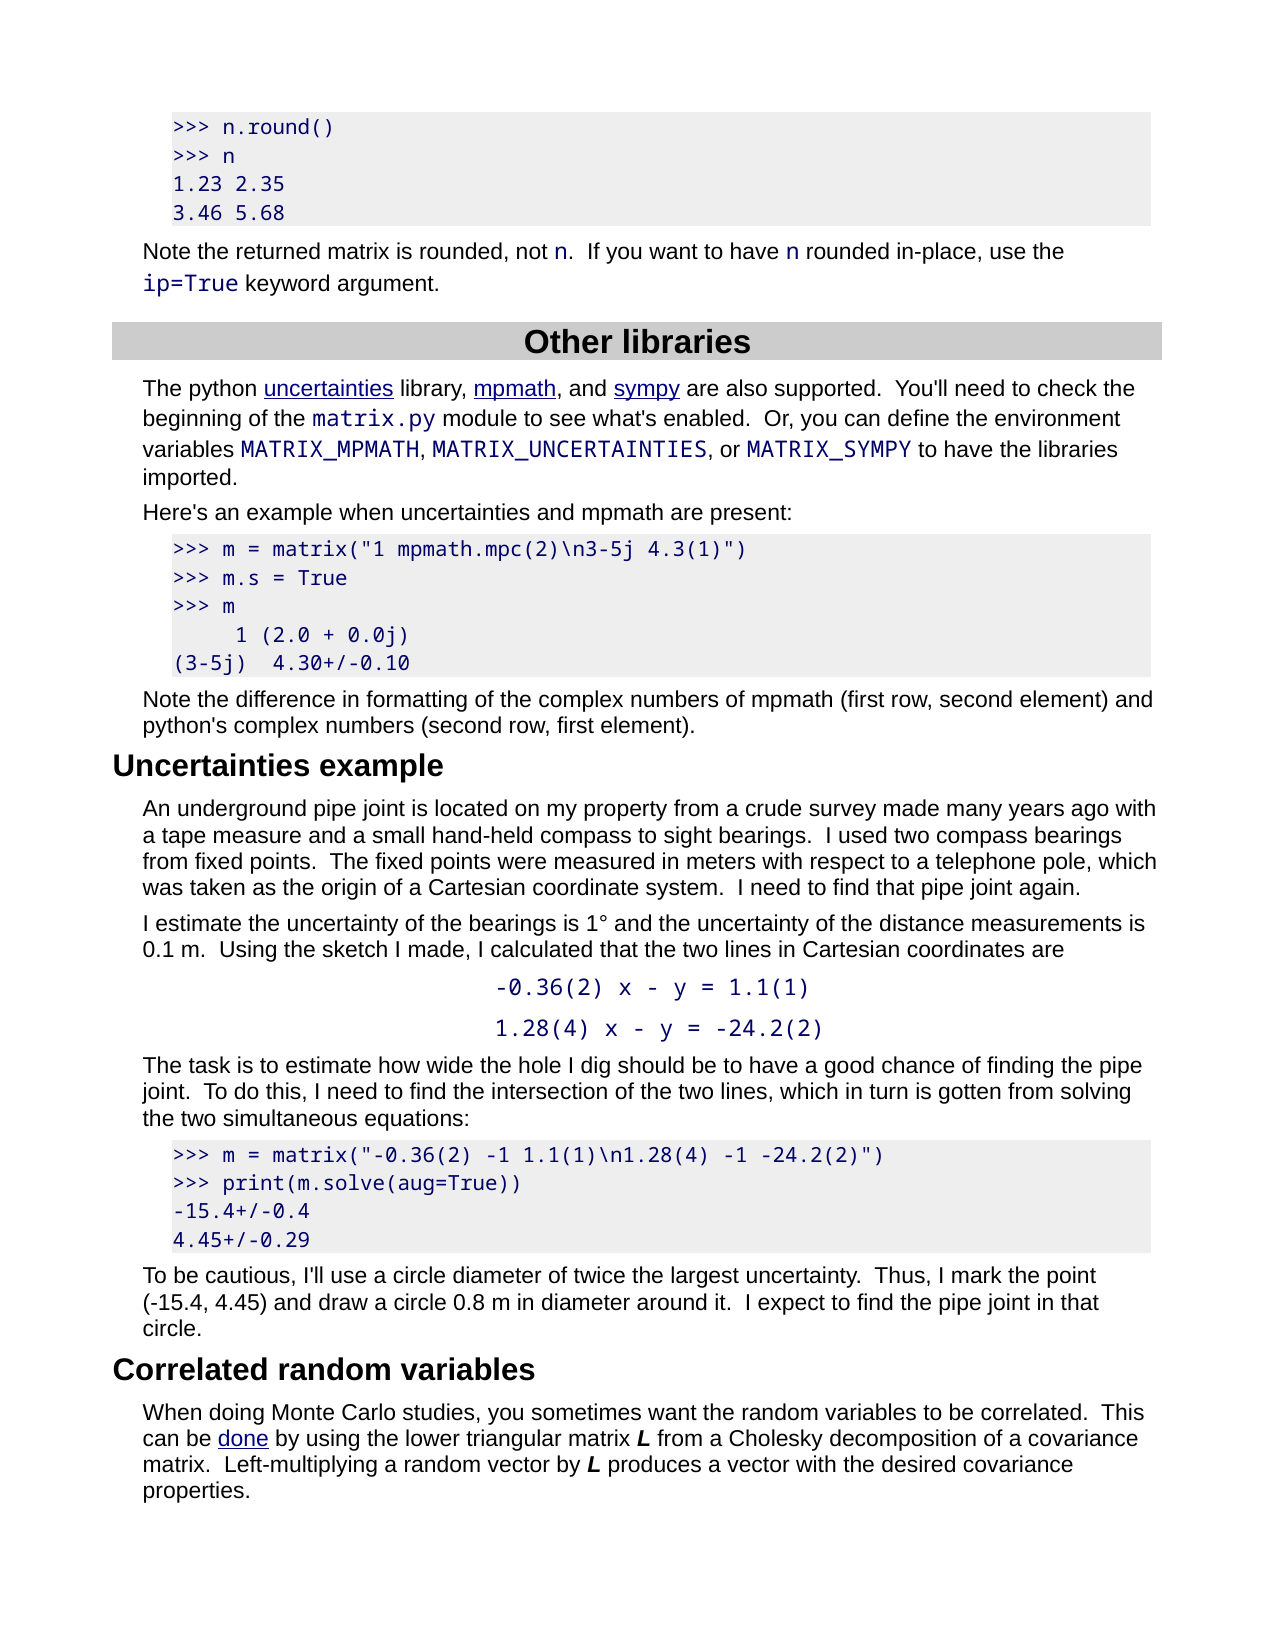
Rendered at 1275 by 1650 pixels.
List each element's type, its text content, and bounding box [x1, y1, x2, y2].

text >>> m = matrix("1 mpmath.mpc(2)\n3-5j 4.3(1)") [172, 534, 1151, 563]
text 1.28(4) x - y = -24.2(2) [142, 1012, 1162, 1043]
subtitle Uncertainties example [112, 747, 1162, 783]
text -15.4+/-0.4 [172, 1197, 1151, 1225]
text Here's an example when uncertainties and mpmath are present: [142, 499, 1162, 526]
text >>> n.round() [172, 112, 1151, 141]
text The task is to estimate how wide the hole I dig should be to have a good chance of finding the pipe joint. To do this, I need to find the intersection of the two lines, which in turn is gotten from solving the two simultaneous equations: [142, 1052, 1162, 1131]
text When doing Monte Carlo studies, you sometimes want the random variables to be correlated. This can be done by using the lower triangular matrix L from a Cholesky decomposition of a covariance matrix. Left-multiplying a random vector by L produces a vector with the desired covariance properties. [142, 1398, 1162, 1504]
text >>> m = matrix("-0.36(2) -1 1.1(1)\n1.28(4) -1 -24.2(2)") [172, 1140, 1151, 1168]
text Note the difference in formatting of the complex numbers of mpmath (first row, second element) and python's complex numbers (second row, first element). [142, 686, 1162, 738]
text To be cautious, I'll use a circle diameter of twice the largest uncertainty. Thus, I mark the point (‑15.4, 4.45) and draw a circle 0.8 m in diameter around it. I expect to find the pipe joint in that circle. [142, 1262, 1162, 1342]
text 4.45+/-0.29 [172, 1225, 1151, 1253]
subtitle Other libraries [112, 322, 1162, 360]
text >>> m.s = True [172, 563, 1151, 591]
text >>> n [172, 141, 1151, 169]
text The python uncertainties library, mpmath, and sympy are also supported. You'll need to check the beginning of the matrix.py module to see what's enabled. Or, you can define the environment variables MATRIX_MPMATH, MATRIX_UNCERTAINTIES, or MATRIX_SYMPY to have the libraries imported. [142, 375, 1162, 490]
text An underground pipe joint is located on my property from a crude survey made many years ago with a tape measure and a small hand-held compass to sight bearings. I used two compass bearings from fixed points. The fixed points were measured in meters with respect to a telephone pole, which was taken as the origin of a Cartesian coordinate system. I need to find that pipe joint again. [142, 795, 1162, 901]
text 1.23 2.35 [172, 169, 1151, 198]
text >>> m [172, 591, 1151, 620]
text I estimate the uncertainty of the bearings is 1° and the uncertainty of the distance measurements is 0.1 m. Using the sketch I made, I calculated that the two lines in Cartesian coordinates are [142, 910, 1162, 962]
subtitle Correlated random variables [112, 1351, 1162, 1386]
text >>> print(m.solve(aug=True)) [172, 1168, 1151, 1197]
text 3.46 5.68 [172, 198, 1151, 226]
text (3-5j) 4.30+/-0.10 [172, 648, 1151, 677]
text -0.36(2) x - y = 1.1(1) [142, 971, 1162, 1003]
text Note the returned matrix is rounded, not n. If you want to have n rounded in-place, use the ip=True keyword argument. [142, 235, 1162, 298]
text 1 (2.0 + 0.0j) [172, 620, 1151, 648]
